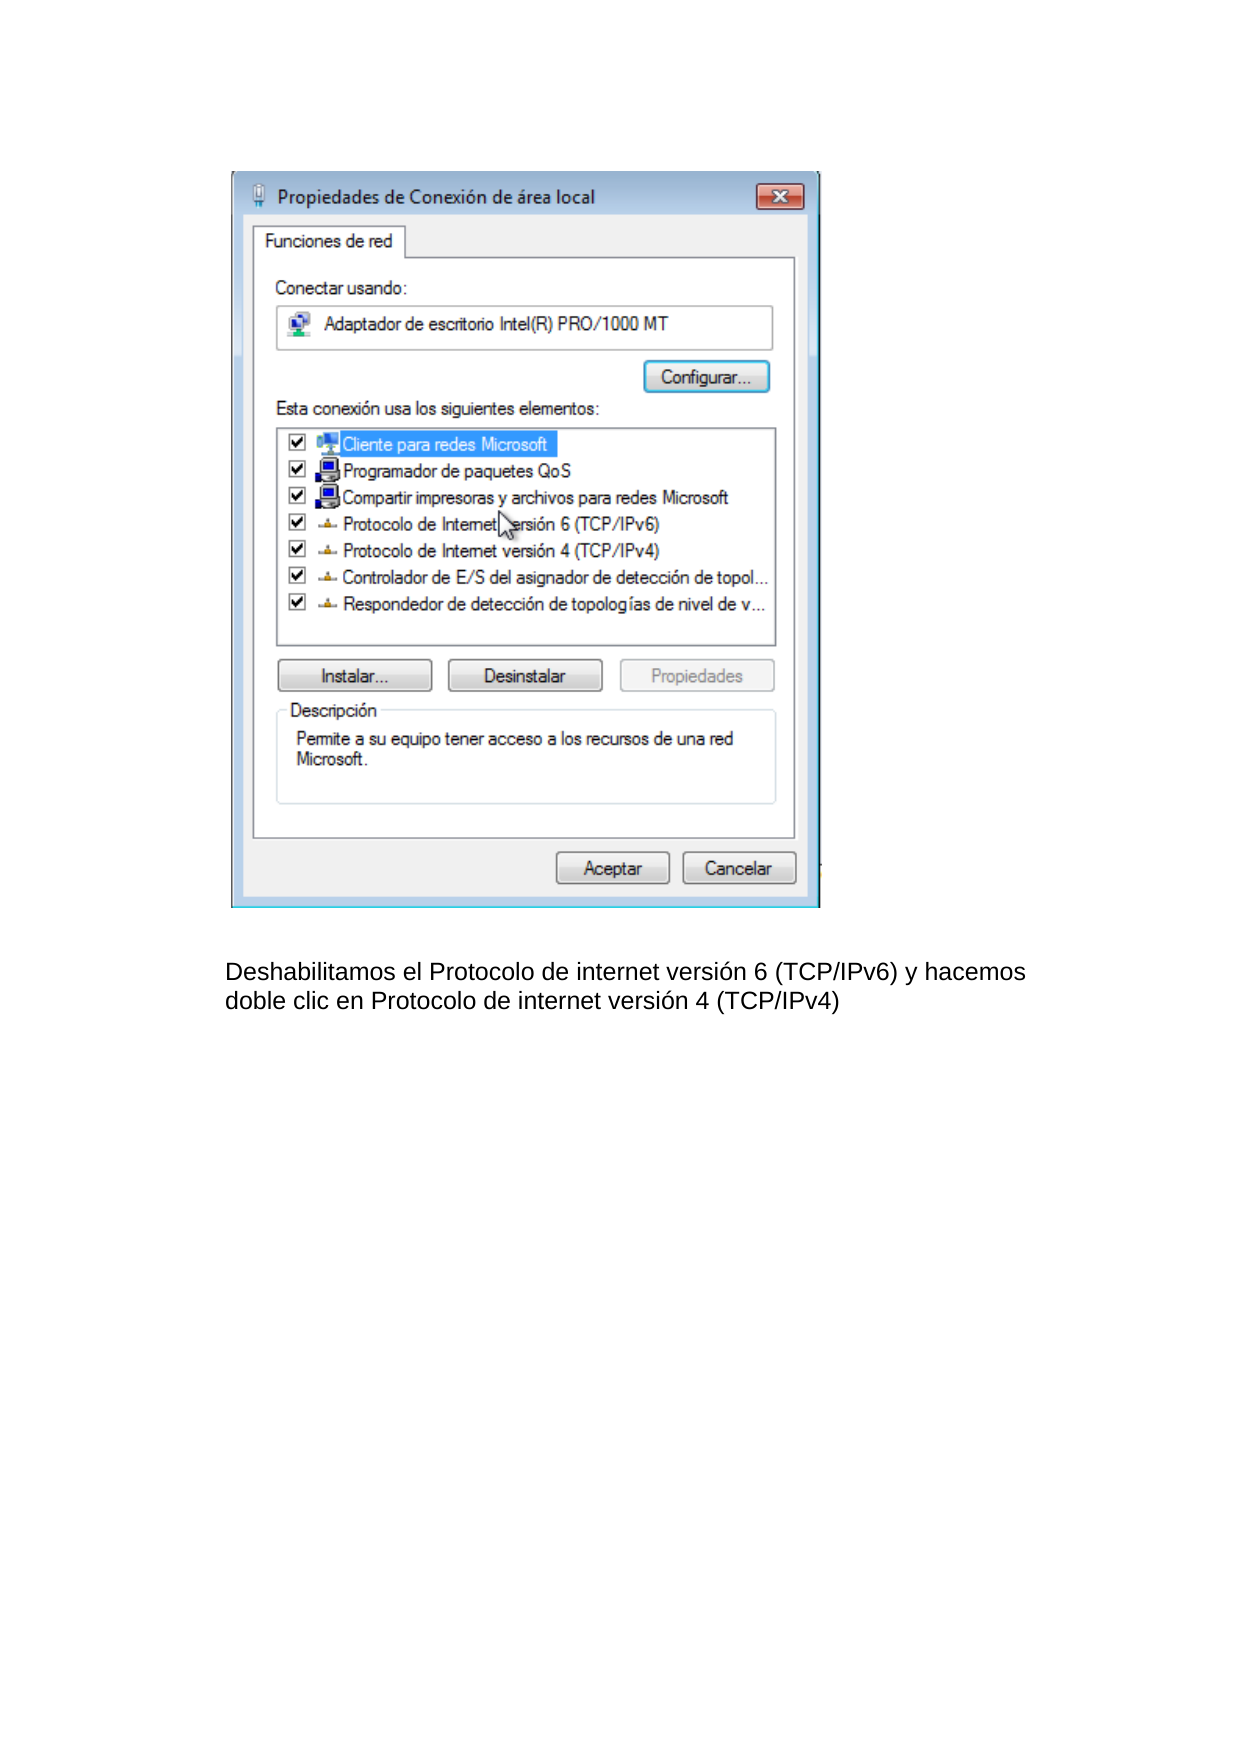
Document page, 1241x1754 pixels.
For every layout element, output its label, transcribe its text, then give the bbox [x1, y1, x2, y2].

text Deshabilitamos el Protocolo de internet versión 6 (TCP/IPv6) y hacemos doble clic en Protocolo de internet versión 4 (TCP/IPv4) [225, 957, 1090, 1015]
